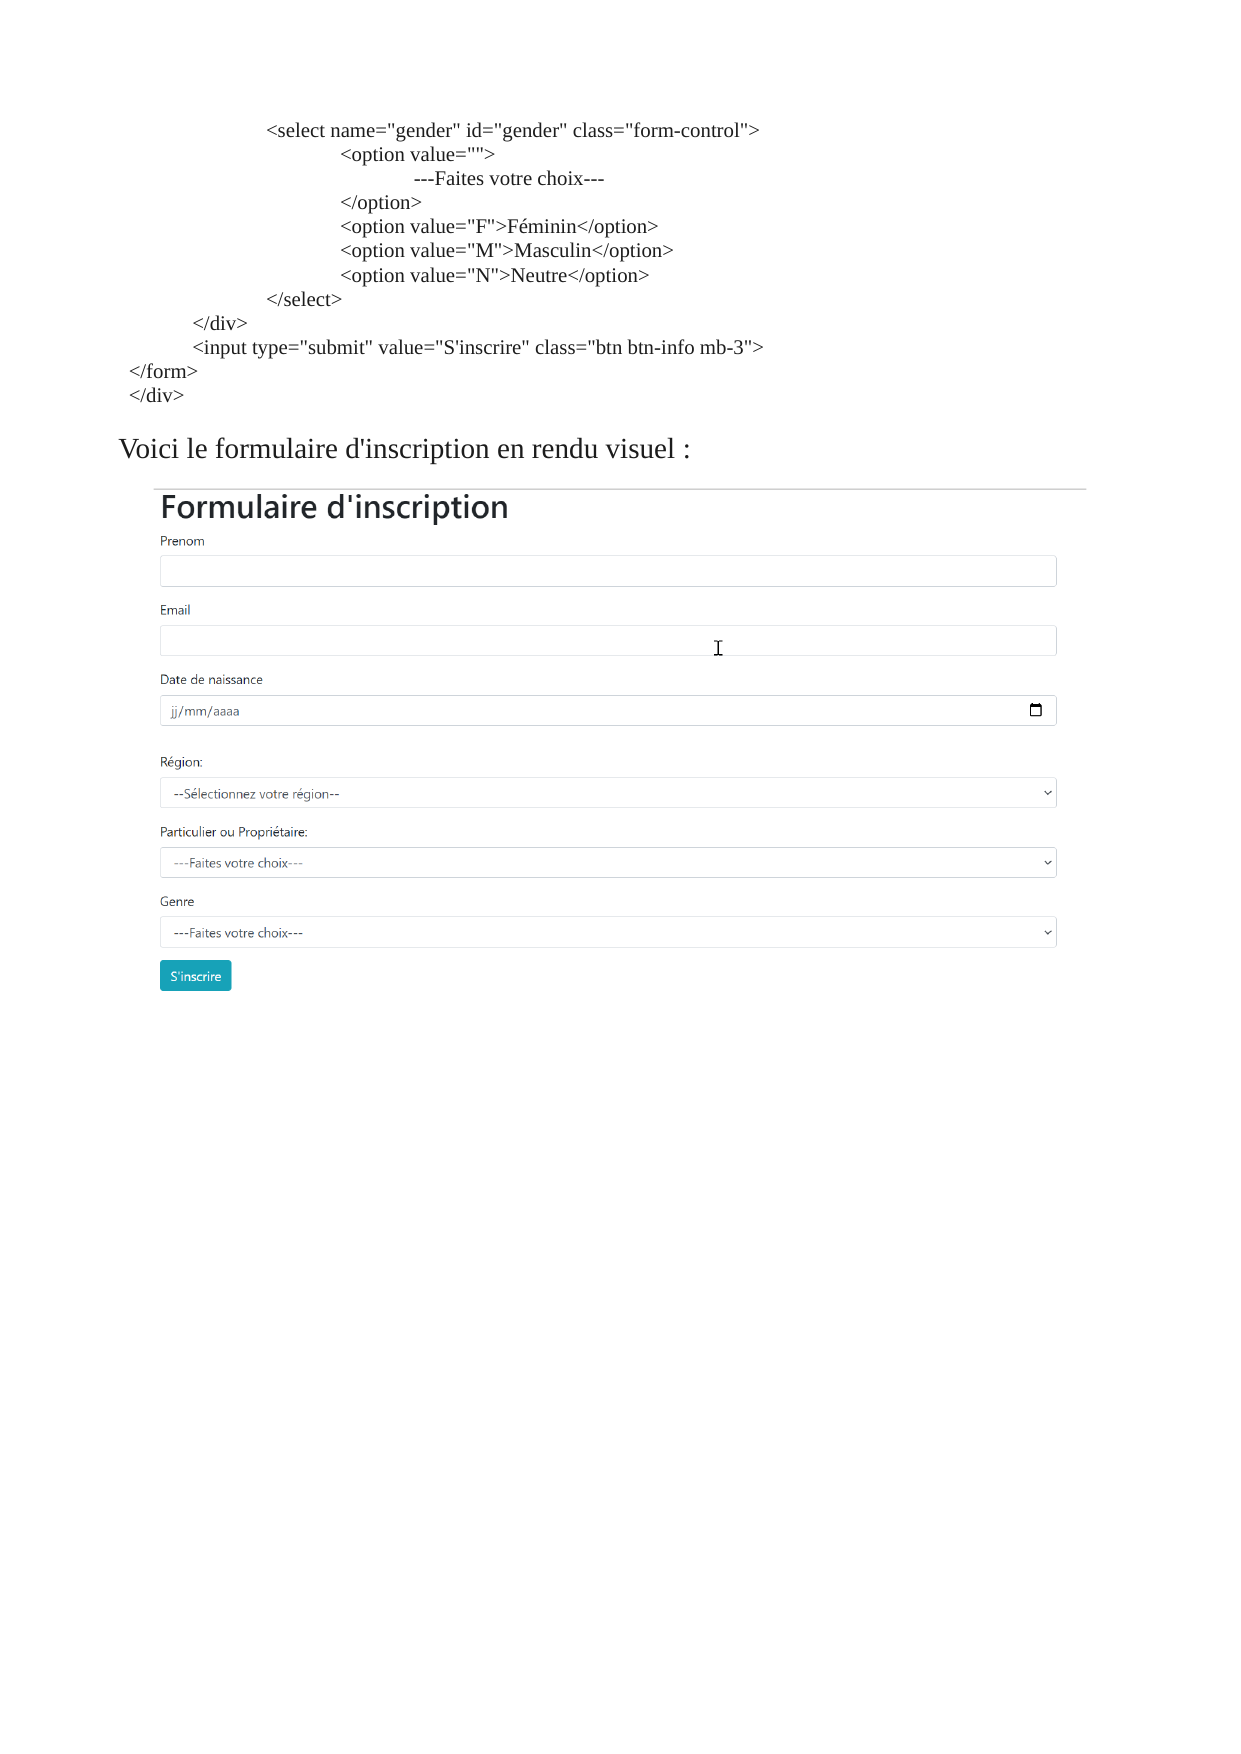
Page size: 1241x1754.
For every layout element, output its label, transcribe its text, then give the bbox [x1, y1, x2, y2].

text Voici le formulaire d'inscription en rendu visuel : [118, 431, 1122, 464]
text </div> [118, 383, 1122, 407]
text </form> [118, 359, 1122, 383]
text <option value="N">Neutre</option> [118, 262, 1122, 287]
text <option value="M">Masculin</option> [118, 238, 1122, 262]
text <input type="submit" value="S'inscrire" class="btn btn-info mb-3"> [118, 335, 1122, 359]
text <option value=""> [118, 142, 1122, 166]
text <option value="F">Féminin</option> [118, 214, 1122, 238]
text <select name="gender" id="gender" class="form-control"> [118, 118, 1122, 142]
text ---Faites votre choix--- [118, 166, 1122, 190]
text </div> [118, 311, 1122, 335]
text </option> [118, 190, 1122, 214]
text </select> [118, 287, 1122, 311]
